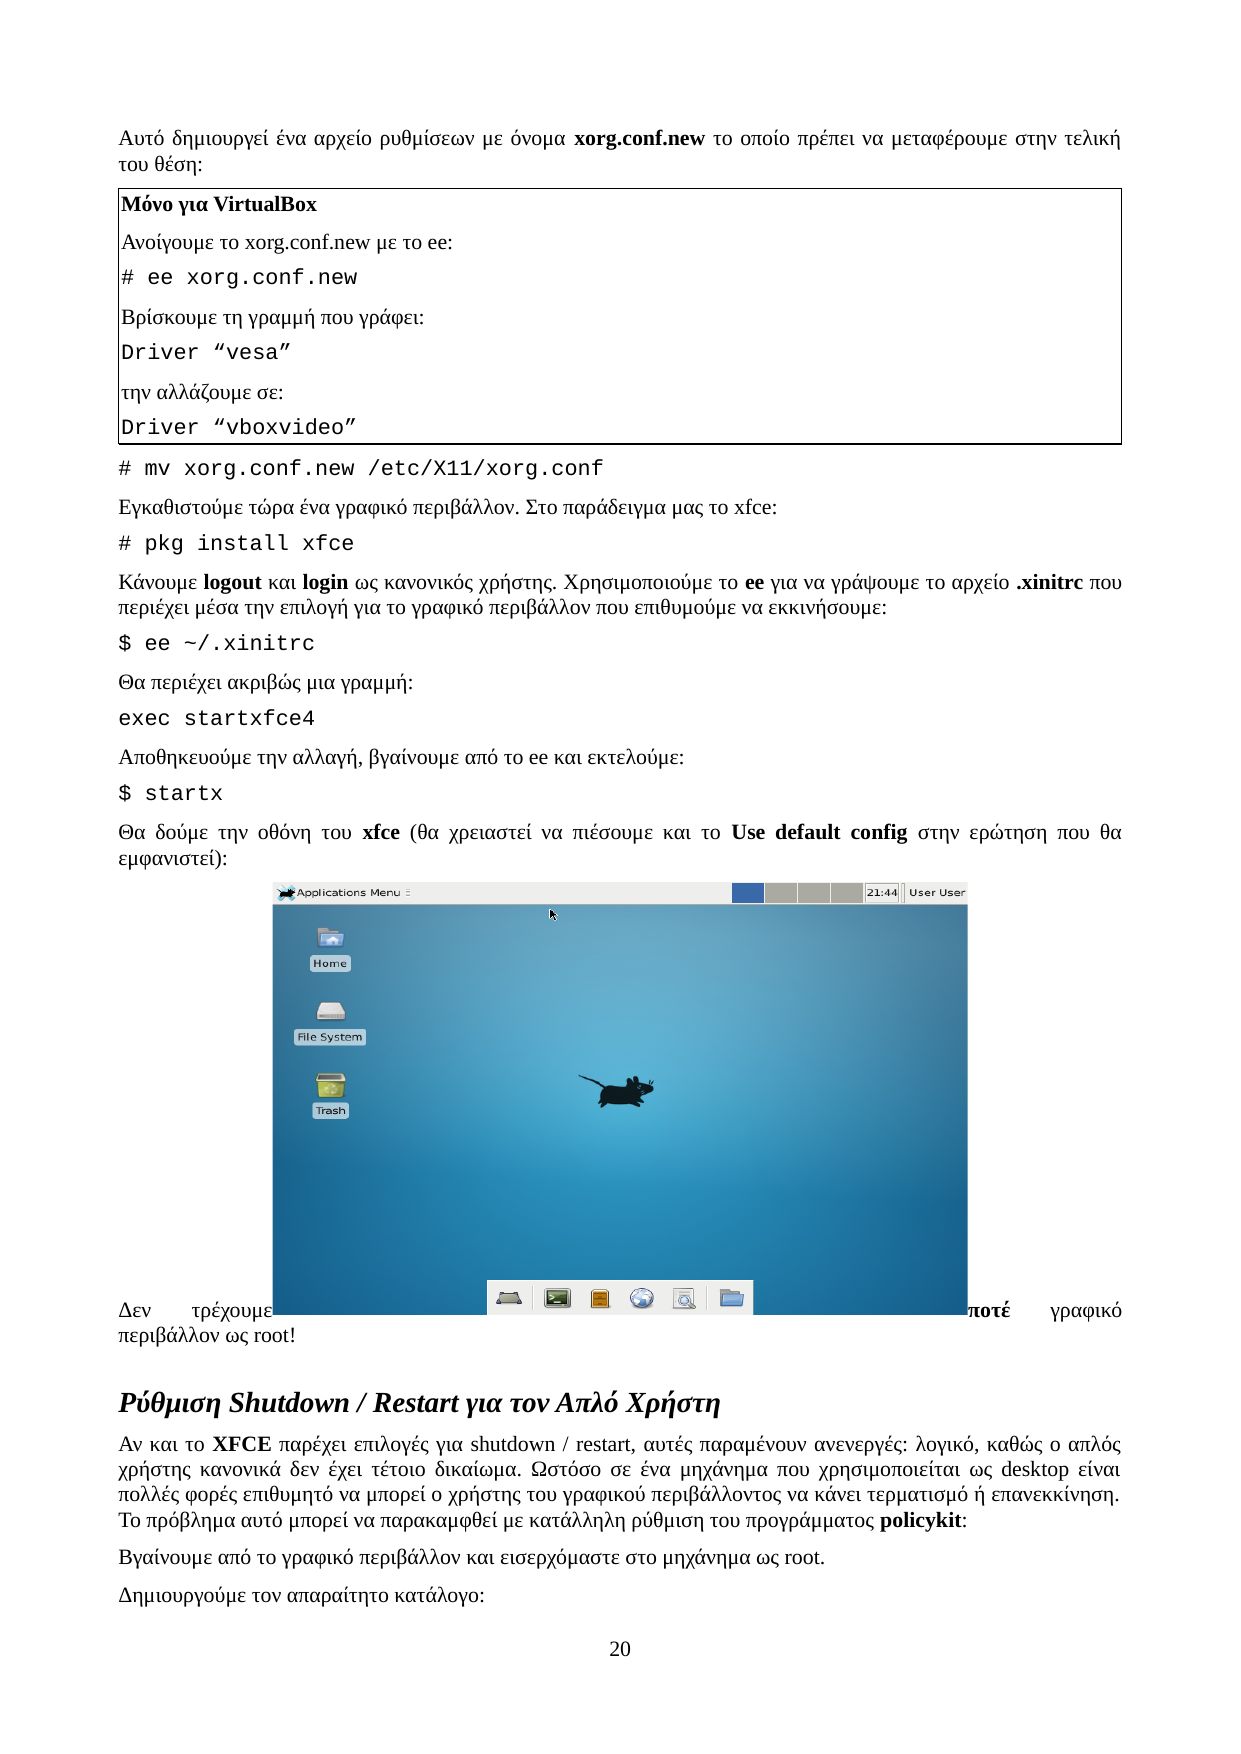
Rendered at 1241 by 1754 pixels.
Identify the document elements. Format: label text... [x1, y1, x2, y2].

text # pkg install xfce [118, 532, 1122, 557]
text Εγκαθιστούμε τώρα ένα γραφικό περιβάλλον. Στο παράδειγμα μας το xfce: [118, 494, 1122, 519]
text Μόνο για VirtualBox [119, 189, 1121, 216]
text Θα περιέχει ακριβώς μια γραμμή: [118, 669, 1122, 694]
text την αλλάζουμε σε: [119, 376, 1121, 404]
text Driver “vboxvideo” [119, 414, 1121, 443]
text # ee xorg.conf.new [119, 264, 1121, 291]
text Βρίσκουμε τη γραμμή που γράφει: [119, 301, 1121, 329]
text Ανοίγουμε το xorg.conf.new με το ee: [119, 226, 1121, 254]
text Αποθηκευούμε την αλλαγή, βγαίνουμε από το ee και εκτελούμε: [118, 744, 1122, 769]
text Δημιουργούμε τον απαραίτητο κατάλογο: [118, 1582, 1122, 1607]
text Δεν τρέχουμε ποτέ γραφικό περιβάλλον ως root! [118, 1297, 1122, 1347]
text Αυτό δημιουργεί ένα αρχείο ρυθμίσεων με όνομα xorg.conf.new το οποίο πρέπει να μεταφέρουμε στην τελική του θέση: [118, 125, 1122, 176]
text # mv xorg.conf.new /etc/X11/xorg.conf [118, 457, 1122, 482]
text Driver “vesa” [119, 339, 1121, 366]
text $ ee ~/.xinitrc [118, 632, 1122, 657]
text exec startxfce4 [118, 707, 1122, 732]
text Αν και το XFCE παρέχει επιλογές για shutdown / restart, αυτές παραμένουν ανενεργές: λογικό, καθώς ο απλός χρήστης κανονικά δεν έχει τέτοιο δικαίωμα. Ωστόσο σε ένα μηχάνημα που χρησιμοποιείται ως desktop είναι πολλές φορές επιθυμητό να μπορεί ο χρήστης του γραφικού περιβάλλοντος να κάνει τερματισμό ή επανεκκίνηση. Το πρόβλημα αυτό μπορεί να παρακαμφθεί με κατάλληλη ρύθμιση του προγράμματος policykit: [118, 1431, 1122, 1532]
text Κάνουμε logout και login ως κανονικός χρήστης. Χρησιμοποιούμε το ee για να γράψουμε το αρχείο .xinitrc που περιέχει μέσα την επιλογή για το γραφικό περιβάλλον που επιθυμούμε να εκκινήσουμε: [118, 569, 1122, 619]
text Θα δούμε την οθόνη του xfce (θα χρειαστεί να πιέσουμε και το Use default config στην ερώτηση που θα εμφανιστεί): [118, 819, 1122, 870]
subtitle Ρύθμιση Shutdown / Restart για τον Απλό Χρήστη [118, 1385, 1122, 1418]
text Βγαίνουμε από το γραφικό περιβάλλον και εισερχόμαστε στο μηχάνημα ως root. [118, 1544, 1122, 1569]
text $ startx [118, 782, 1122, 807]
